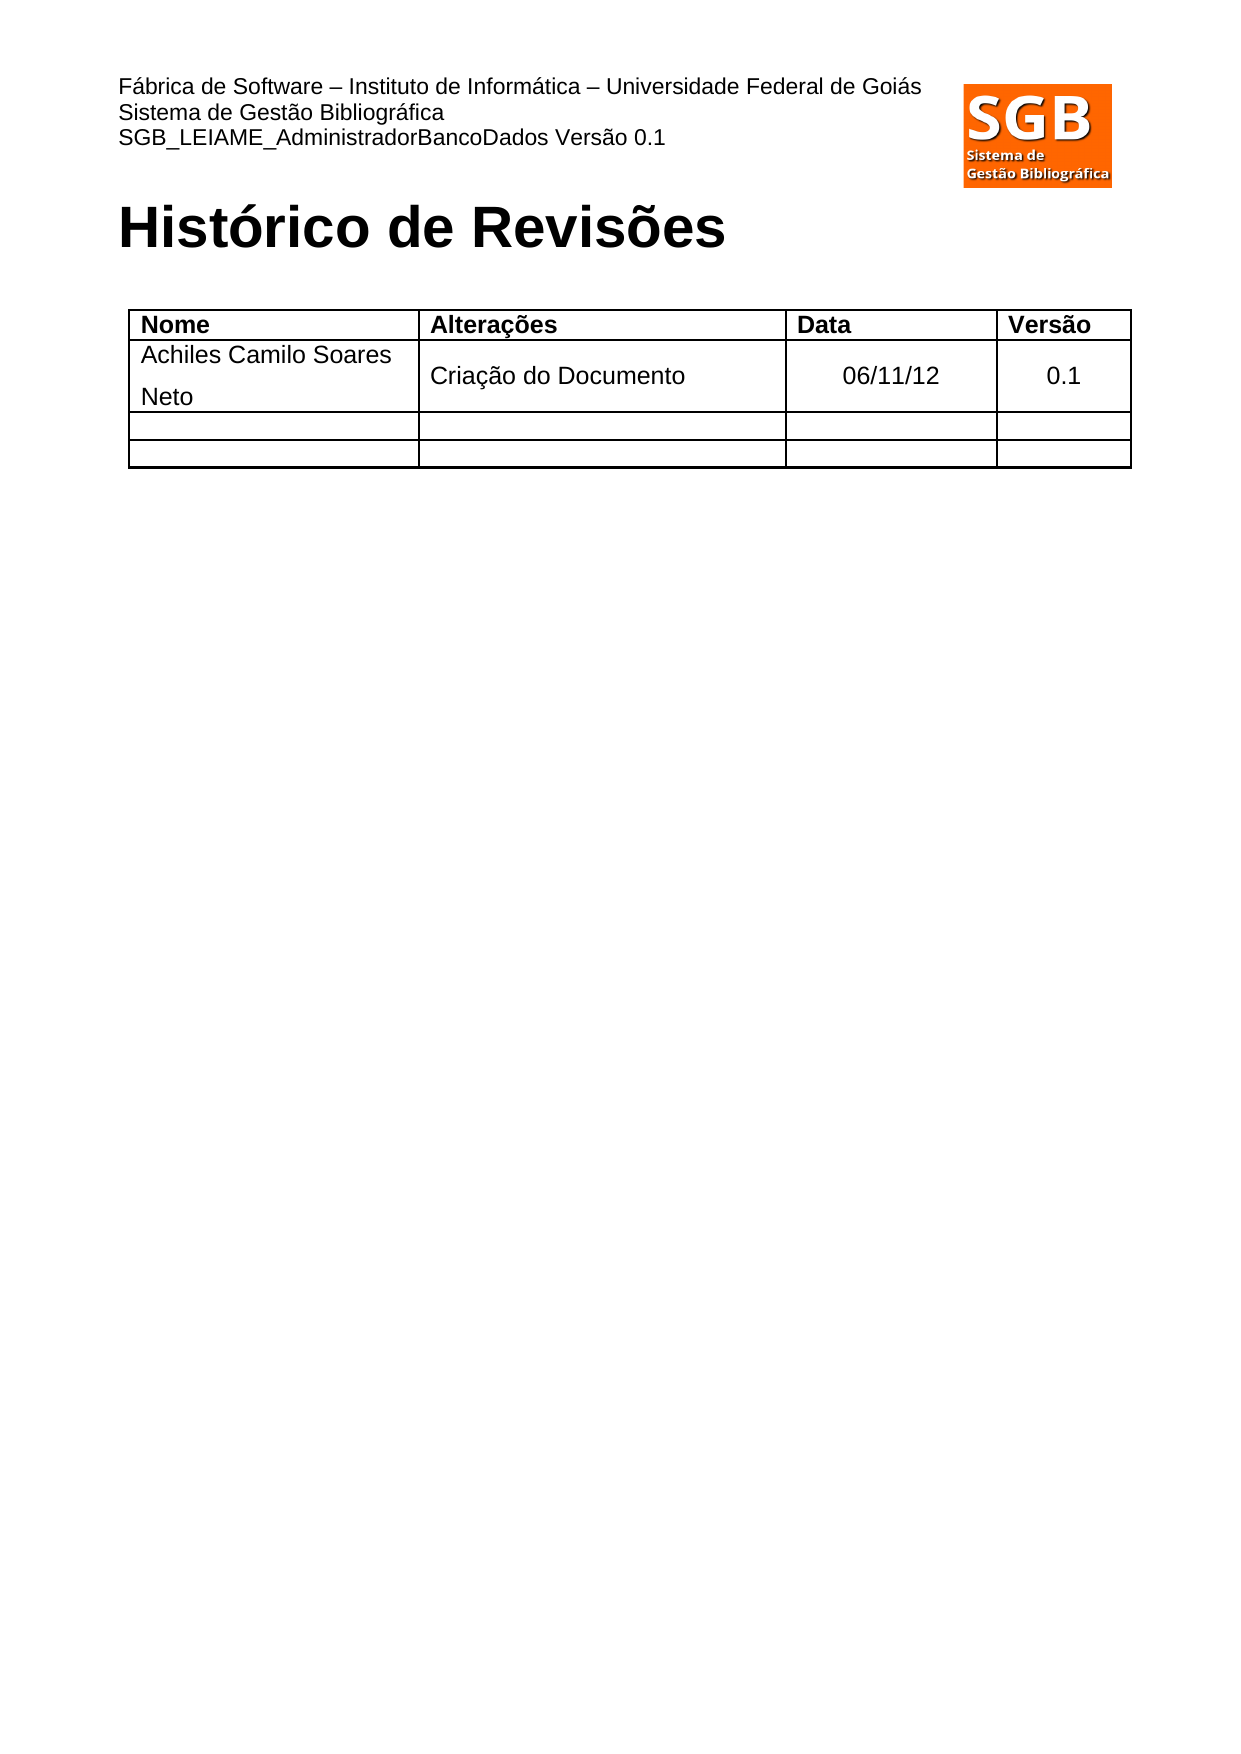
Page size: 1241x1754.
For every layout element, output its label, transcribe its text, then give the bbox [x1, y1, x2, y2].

table_cell [420, 413, 785, 439]
table_cell [787, 441, 996, 466]
table_cell 0.1 [998, 341, 1130, 411]
table_cell [130, 441, 418, 466]
table_cell [787, 413, 996, 439]
table_cell Criação do Documento [420, 341, 785, 411]
table_header Data [787, 311, 996, 339]
table_cell [420, 441, 785, 466]
table_header Nome [130, 311, 418, 339]
picture [963, 84, 1112, 188]
table_cell [998, 413, 1130, 439]
table_header Versão [998, 311, 1130, 339]
table_header Alterações [420, 311, 785, 339]
table_cell [998, 441, 1130, 466]
text Histórico de Revisões [118, 195, 1122, 260]
table_cell [130, 413, 418, 439]
table_cell 06/11/12 [787, 341, 996, 411]
table_cell Achiles Camilo Soares Neto [130, 341, 418, 411]
